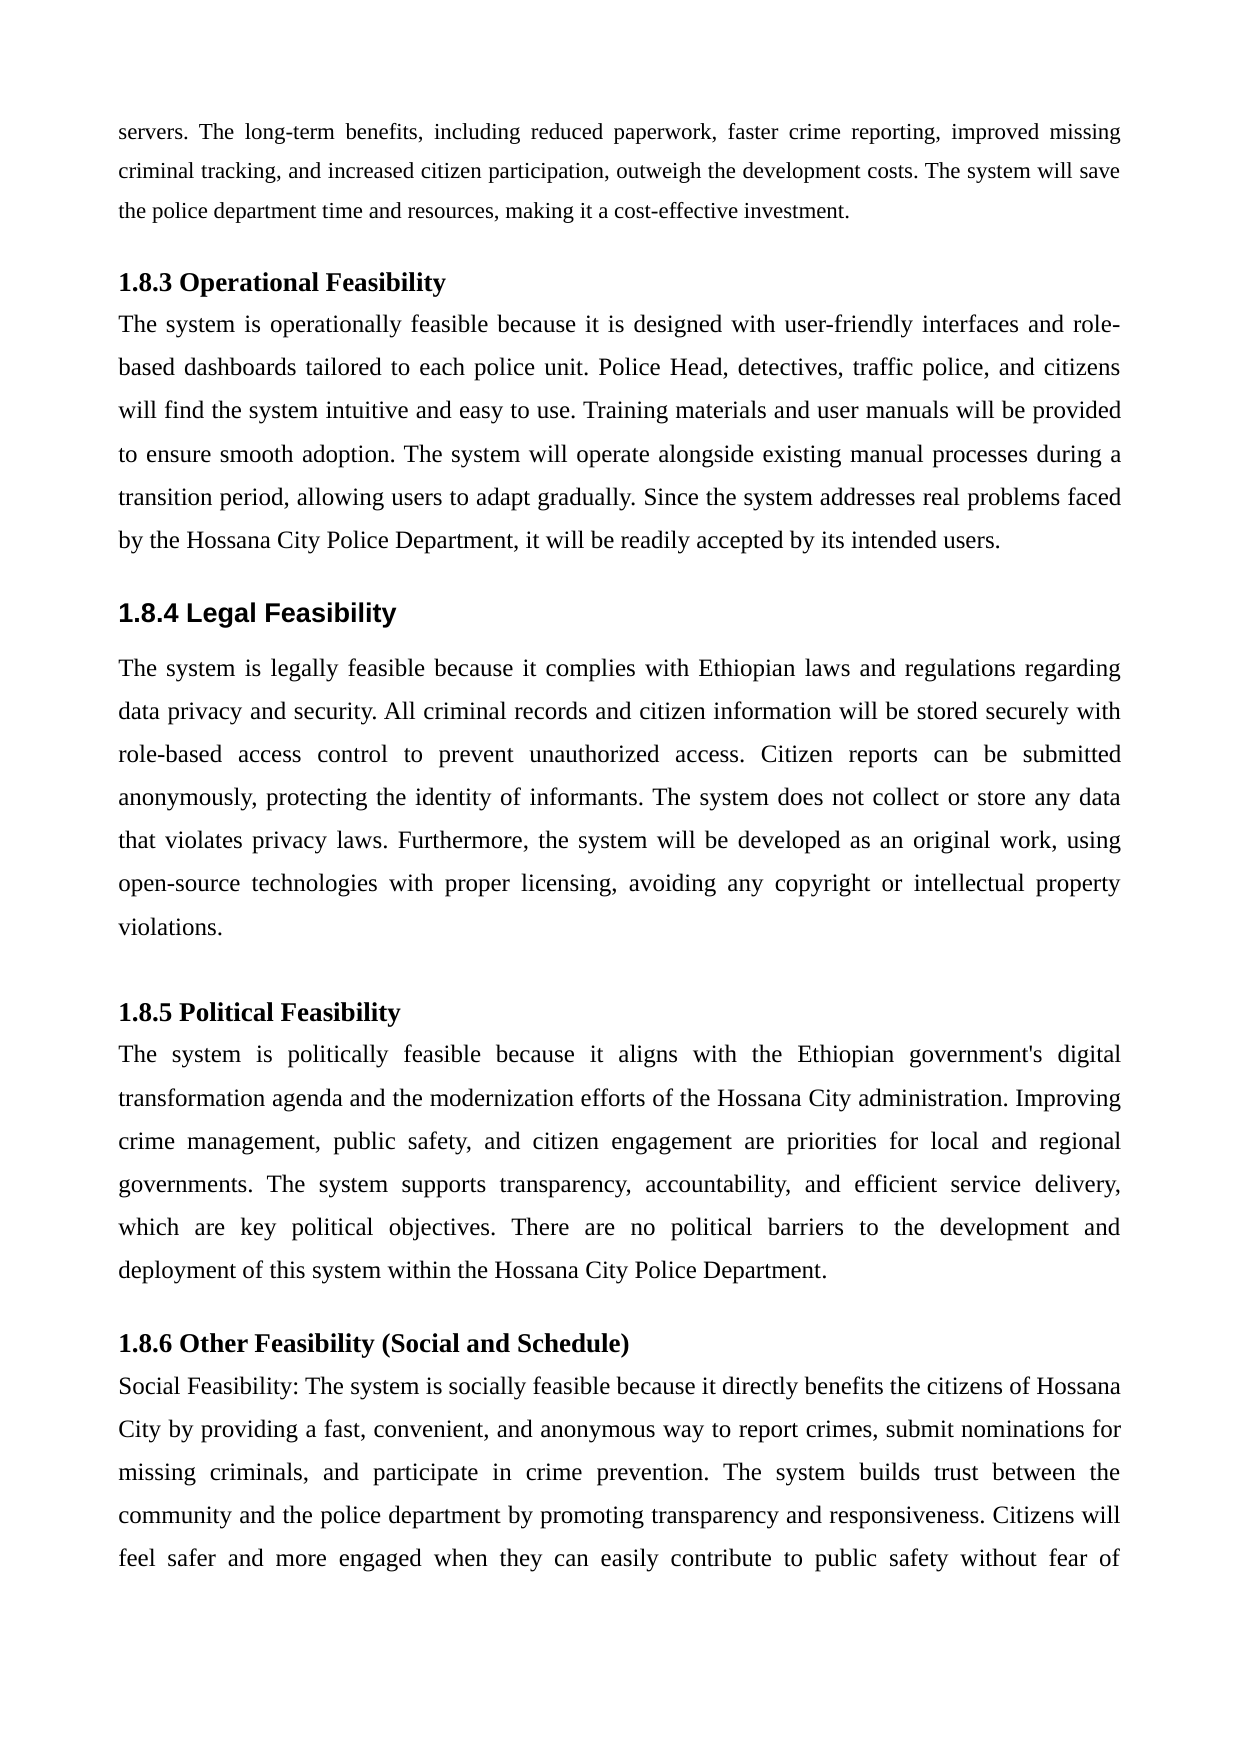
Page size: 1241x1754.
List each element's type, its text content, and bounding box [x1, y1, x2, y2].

subtitle 1.8.3 Operational Feasibility [118, 266, 1122, 297]
text The system is politically feasible because it aligns with the Ethiopian government's digital transformation agenda and the modernization efforts of the Hossana City administration. Improving crime management, public safety, and citizen engagement are priorities for local and regional governments. The system supports transparency, accountability, and efficient service delivery, which are key political objectives. There are no political barriers to the development and deployment of this system within the Hossana City Police Department. [118, 1039, 1122, 1284]
subtitle 1.8.6 Other Feasibility (Social and Schedule) [118, 1327, 1122, 1358]
text The system is legally feasible because it complies with Ethiopian laws and regulations regarding data privacy and security. All criminal records and citizen information will be stored securely with role-based access control to prevent unauthorized access. Citizen reports can be submitted anonymously, protecting the identity of informants. The system does not collect or store any data that violates privacy laws. Furthermore, the system will be developed as an original work, using open-source technologies with proper licensing, avoiding any copyright or intellectual property violations. [118, 653, 1122, 940]
text Social Feasibility: The system is socially feasible because it directly benefits the citizens of Hossana City by providing a fast, convenient, and anonymous way to report crimes, submit nominations for missing criminals, and participate in crime prevention. The system builds trust between the community and the police department by promoting transparency and responsiveness. Citizens will feel safer and more engaged when they can easily contribute to public safety without fear of [118, 1371, 1122, 1572]
subtitle 1.8.4 Legal Feasibility [118, 597, 1122, 628]
text The system is operationally feasible because it is designed with user-friendly interfaces and role-based dashboards tailored to each police unit. Police Head, detectives, traffic police, and citizens will find the system intuitive and easy to use. Training materials and user manuals will be provided to ensure smooth adoption. The system will operate alongside existing manual processes during a transition period, allowing users to adapt gradually. Since the system addresses real problems faced by the Hossana City Police Department, it will be readily accepted by its intended users. [118, 309, 1122, 554]
subtitle 1.8.5 Political Feasibility [118, 996, 1122, 1027]
text servers. The long-term benefits, including reduced paperwork, faster crime reporting, improved missing criminal tracking, and increased citizen participation, outweigh the development costs. The system will save the police department time and resources, making it a cost-effective investment. [118, 118, 1122, 223]
